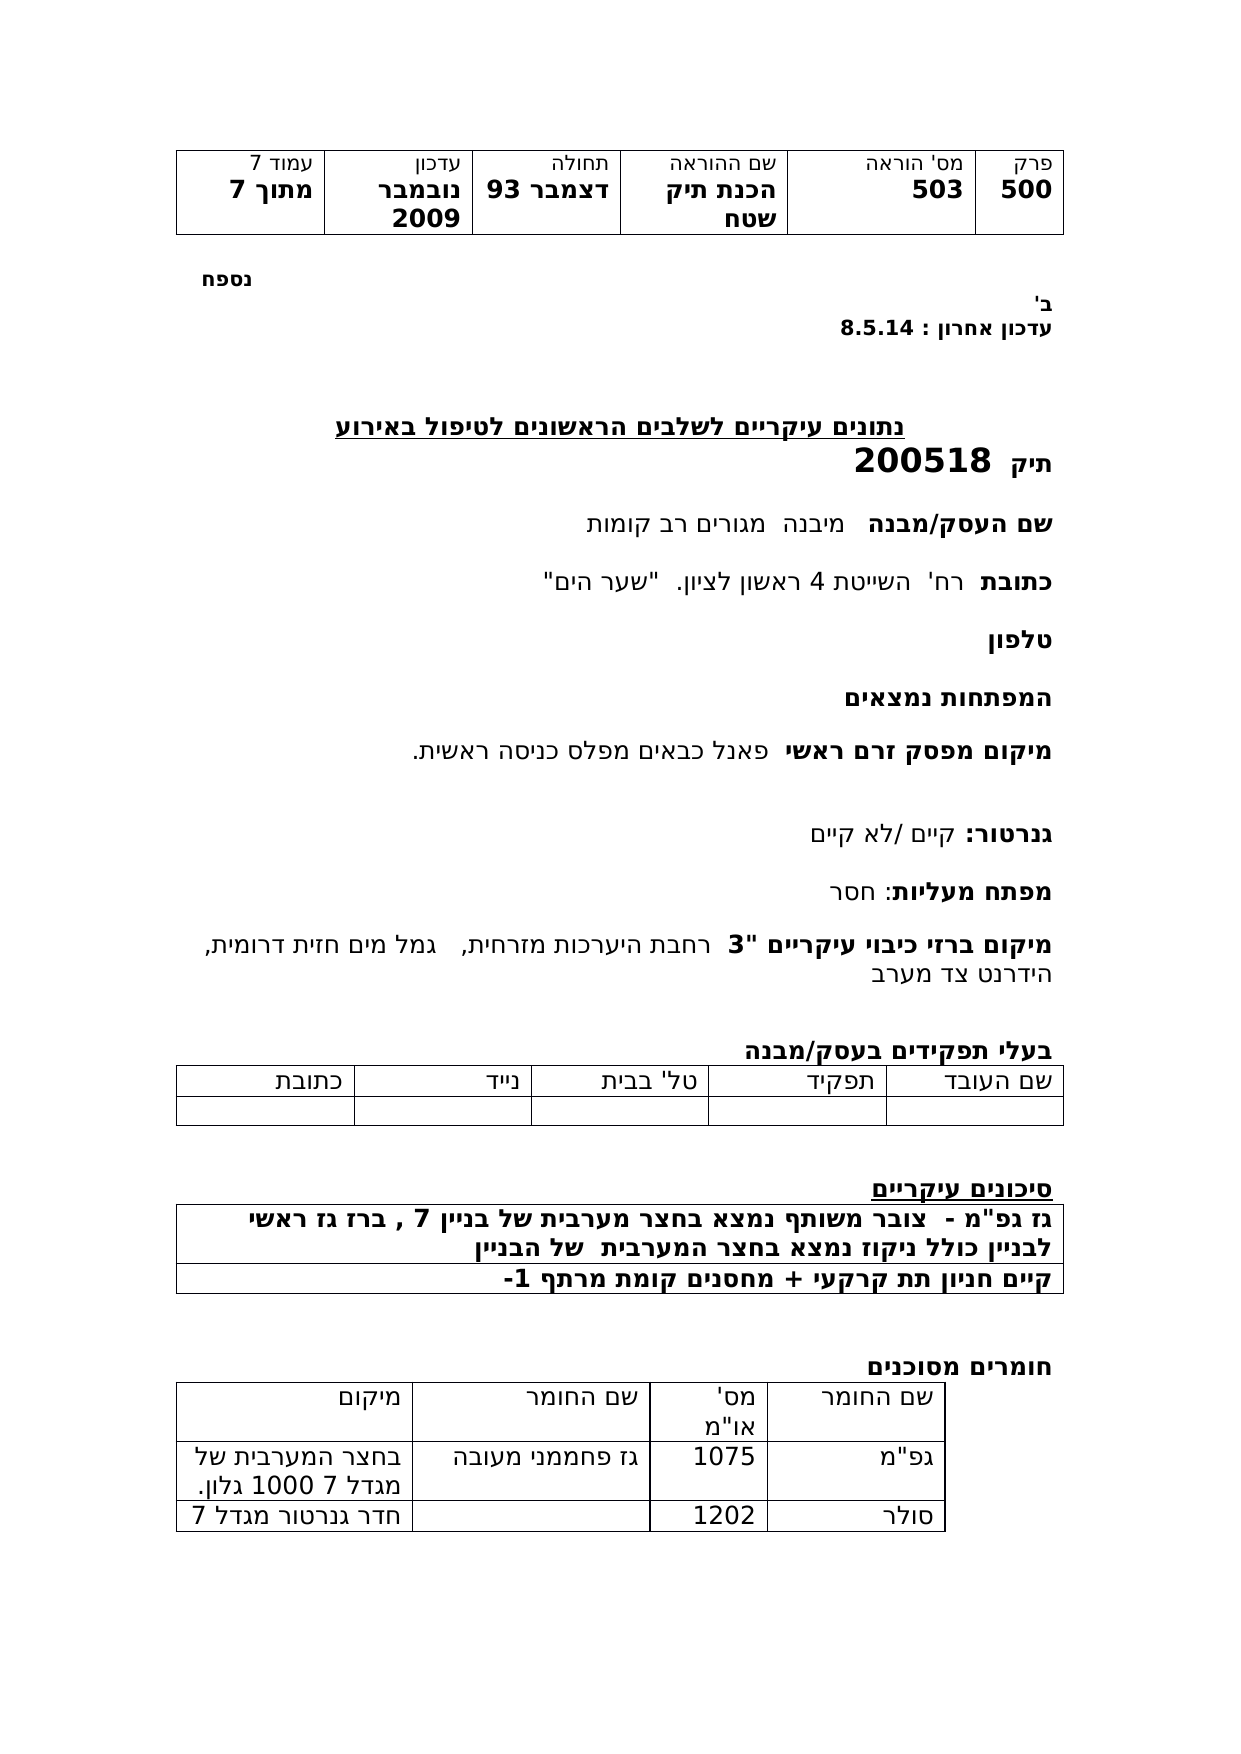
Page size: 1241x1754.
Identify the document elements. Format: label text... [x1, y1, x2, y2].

text גנרטור: קיים /לא קיים [187, 819, 1053, 848]
table_header שם ההוראה הכנת תיק שטח [621, 151, 787, 234]
table_header נייד [355, 1066, 531, 1096]
text עדכון אחרון : 8.5.14 [187, 316, 1053, 341]
text המפתחות נמצאים [187, 683, 1053, 712]
table_header שם העובד [887, 1066, 1063, 1096]
table_header עמוד 7 מתוך 7 [177, 151, 324, 234]
table_cell חדר גנרטור מגדל 7 [177, 1501, 412, 1531]
table_cell [413, 1501, 649, 1531]
text נספח ב' [187, 263, 1053, 316]
text חומרים מסוכנים [187, 1352, 1053, 1382]
table_header שם החומר [413, 1383, 649, 1441]
table_cell [532, 1097, 708, 1125]
text שם העסק/מבנה מיבנה מגורים רב קומות [187, 509, 1053, 538]
text טלפון [187, 625, 1053, 654]
table_header מס' הוראה 503 [788, 151, 975, 234]
table_header טל' בבית [532, 1066, 708, 1096]
table_header גז גפ"מ - צובר משותף נמצא בחצר מערבית של בניין 7 , ברז גז ראשי לבניין כולל ניקוז נמצא בחצר המערבית של הבניין [177, 1205, 1063, 1263]
table_cell [887, 1097, 1063, 1125]
table_header שם החומר [768, 1383, 944, 1441]
table_cell גז פחממני מעובה [413, 1442, 649, 1500]
table_header עדכון נובמבר 2009 [325, 151, 472, 234]
text סיכונים עיקריים [187, 1174, 1053, 1203]
table_cell [709, 1097, 886, 1125]
text כתובת רח' השייטת 4 ראשון לציון. "שער הים" [187, 567, 1053, 596]
table_cell סולר [768, 1501, 944, 1531]
text נתונים עיקריים לשלבים הראשונים לטיפול באירוע [187, 413, 1053, 442]
table_cell גפ"מ [768, 1442, 944, 1500]
table_cell [355, 1097, 531, 1125]
table_cell קיים חניון תת קרקעי + מחסנים קומת מרתף 1- [177, 1264, 1063, 1293]
table_header מס' או"מ [651, 1383, 767, 1441]
text מיקום מפסק זרם ראשי פאנל כבאים מפלס כניסה ראשית. [187, 736, 1053, 765]
text מפתח מעליות: חסר [187, 877, 1053, 906]
table_cell 1202 [651, 1501, 767, 1531]
text בעלי תפקידים בעסק/מבנה [187, 1036, 1053, 1065]
table_cell 1075 [651, 1442, 767, 1500]
text תיק 200518 [187, 442, 1053, 481]
table_cell בחצר המערבית של מגדל 7 1000 גלון. [177, 1442, 412, 1500]
table_header כתובת [177, 1066, 354, 1096]
table_header מיקום [177, 1383, 412, 1441]
table_header תחולה דצמבר 93 [473, 151, 620, 234]
table_header תפקיד [709, 1066, 886, 1096]
table_cell [177, 1097, 354, 1125]
text מיקום ברזי כיבוי עיקריים "3 רחבת היערכות מזרחית, גמל מים חזית דרומית, הידרנט צד מערב [143, 930, 1053, 988]
table_header פרק 500 [976, 151, 1063, 234]
